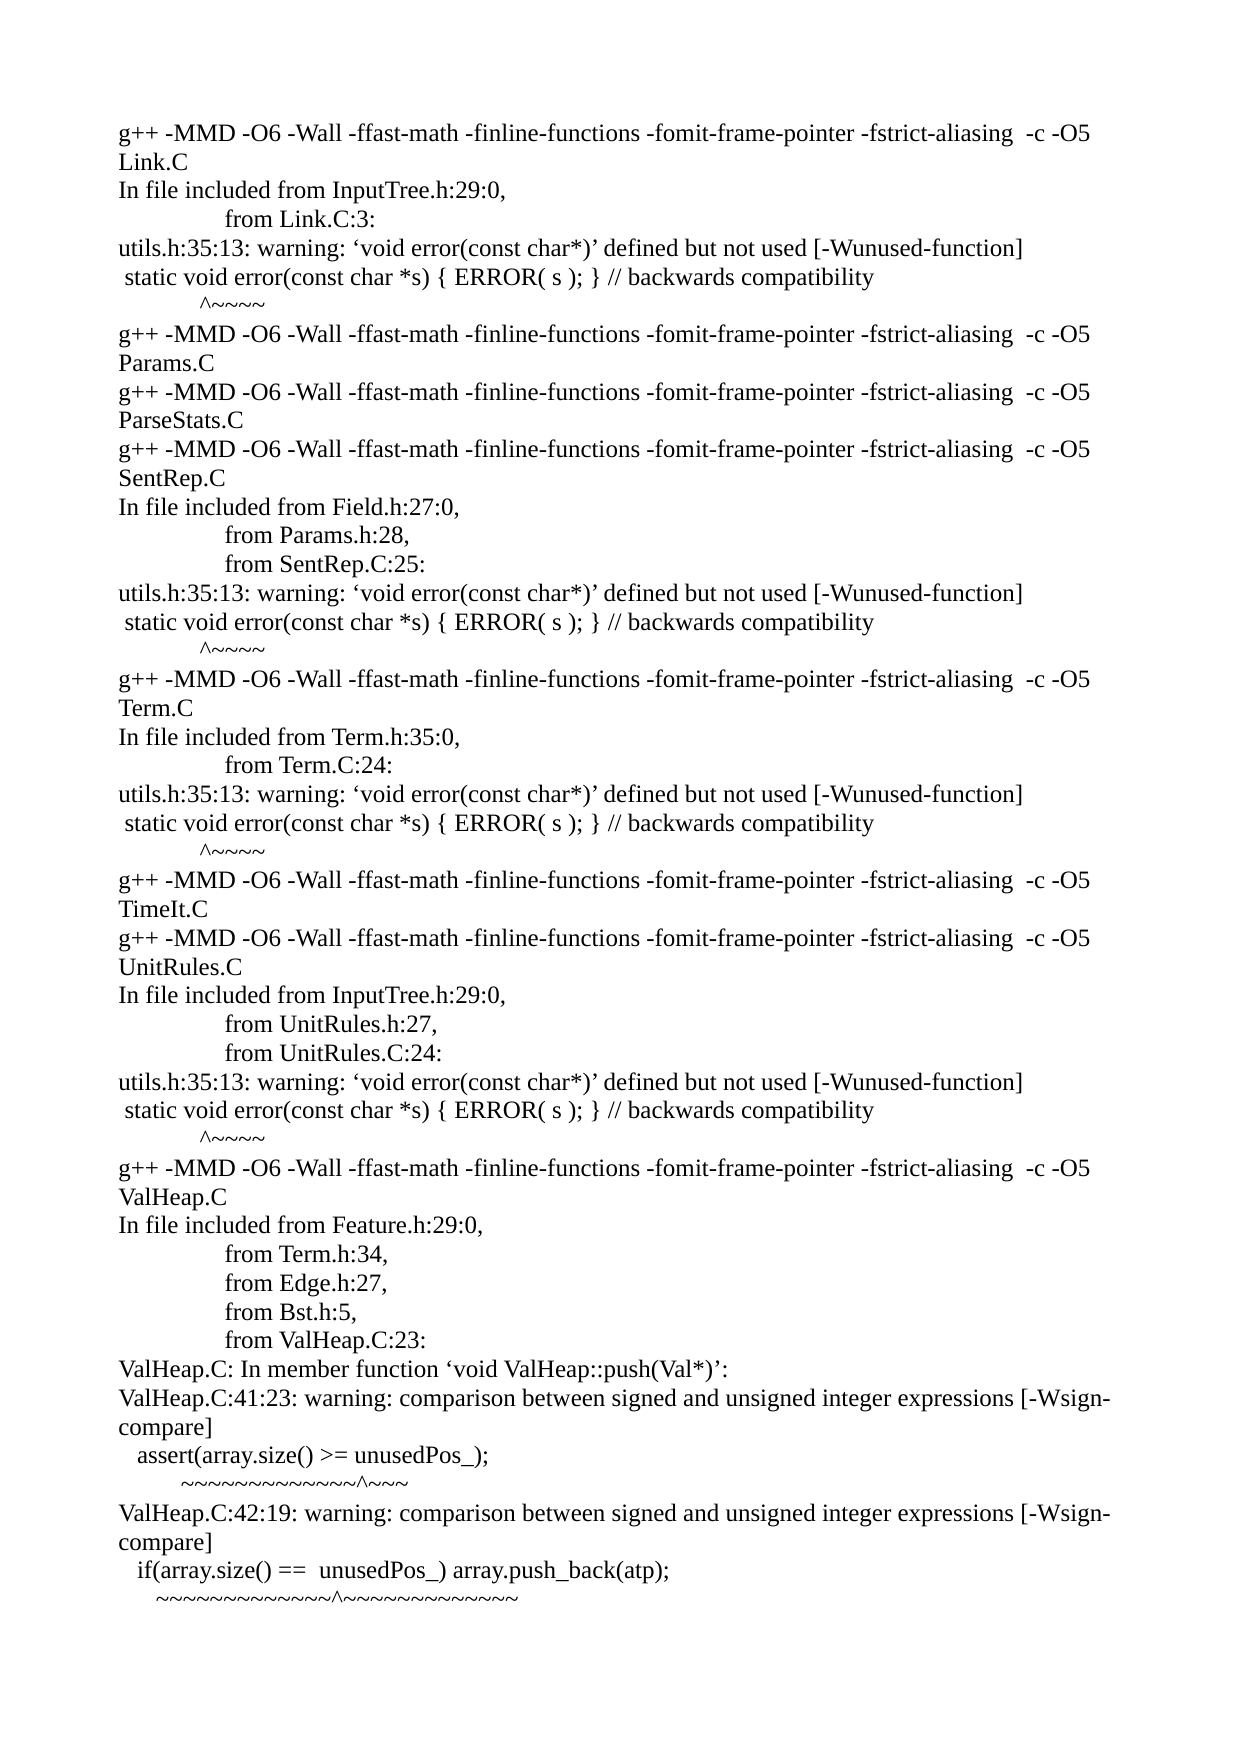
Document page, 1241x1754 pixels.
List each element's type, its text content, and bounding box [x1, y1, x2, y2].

text In file included from Term.h:35:0, [118, 722, 1122, 751]
text ^~~~~ [118, 1124, 1122, 1153]
text In file included from InputTree.h:29:0, [118, 981, 1122, 1009]
text In file included from InputTree.h:29:0, [118, 176, 1122, 204]
text In file included from Feature.h:29:0, [118, 1211, 1122, 1239]
text if(array.size() == unusedPos_) array.push_back(atp); [118, 1556, 1122, 1584]
text ~~~~~~~~~~~~~^~~~~~~~~~~~~~ [118, 1584, 1122, 1613]
text static void error(const char *s) { ERROR( s ); } // backwards compatibility [118, 808, 1122, 837]
text ^~~~~ [118, 636, 1122, 664]
text from ValHeap.C:23: [118, 1326, 1122, 1354]
text In file included from Field.h:27:0, [118, 492, 1122, 521]
text utils.h:35:13: warning: ‘void error(const char*)’ defined but not used [-Wunused-function] [118, 578, 1122, 607]
text utils.h:35:13: warning: ‘void error(const char*)’ defined but not used [-Wunused-function] [118, 233, 1122, 262]
text g++ -MMD -O6 -Wall -ffast-math -finline-functions -fomit-frame-pointer -fstrict-aliasing -c -O5 Term.C [118, 664, 1122, 722]
text from Term.h:34, [118, 1239, 1122, 1268]
text g++ -MMD -O6 -Wall -ffast-math -finline-functions -fomit-frame-pointer -fstrict-aliasing -c -O5 TimeIt.C [118, 866, 1122, 923]
text from Params.h:28, [118, 521, 1122, 549]
text g++ -MMD -O6 -Wall -ffast-math -finline-functions -fomit-frame-pointer -fstrict-aliasing -c -O5 ValHeap.C [118, 1153, 1122, 1211]
text g++ -MMD -O6 -Wall -ffast-math -finline-functions -fomit-frame-pointer -fstrict-aliasing -c -O5 Link.C [118, 118, 1122, 176]
text from UnitRules.h:27, [118, 1009, 1122, 1038]
text from UnitRules.C:24: [118, 1038, 1122, 1067]
text ~~~~~~~~~~~~~^~~~ [118, 1469, 1122, 1498]
text static void error(const char *s) { ERROR( s ); } // backwards compatibility [118, 262, 1122, 291]
text assert(array.size() >= unusedPos_); [118, 1441, 1122, 1469]
text utils.h:35:13: warning: ‘void error(const char*)’ defined but not used [-Wunused-function] [118, 779, 1122, 808]
text from SentRep.C:25: [118, 549, 1122, 578]
text g++ -MMD -O6 -Wall -ffast-math -finline-functions -fomit-frame-pointer -fstrict-aliasing -c -O5 ParseStats.C [118, 377, 1122, 434]
text from Edge.h:27, [118, 1268, 1122, 1297]
text ^~~~~ [118, 837, 1122, 866]
text ^~~~~ [118, 291, 1122, 319]
text ValHeap.C:41:23: warning: comparison between signed and unsigned integer expressions [-Wsign-compare] [118, 1383, 1122, 1441]
text from Term.C:24: [118, 751, 1122, 779]
text utils.h:35:13: warning: ‘void error(const char*)’ defined but not used [-Wunused-function] [118, 1067, 1122, 1096]
text g++ -MMD -O6 -Wall -ffast-math -finline-functions -fomit-frame-pointer -fstrict-aliasing -c -O5 SentRep.C [118, 434, 1122, 492]
text from Link.C:3: [118, 204, 1122, 233]
text ValHeap.C:42:19: warning: comparison between signed and unsigned integer expressions [-Wsign-compare] [118, 1498, 1122, 1556]
text g++ -MMD -O6 -Wall -ffast-math -finline-functions -fomit-frame-pointer -fstrict-aliasing -c -O5 UnitRules.C [118, 923, 1122, 981]
text ValHeap.C: In member function ‘void ValHeap::push(Val*)’: [118, 1354, 1122, 1383]
text from Bst.h:5, [118, 1297, 1122, 1326]
text static void error(const char *s) { ERROR( s ); } // backwards compatibility [118, 1096, 1122, 1124]
text g++ -MMD -O6 -Wall -ffast-math -finline-functions -fomit-frame-pointer -fstrict-aliasing -c -O5 Params.C [118, 319, 1122, 377]
text static void error(const char *s) { ERROR( s ); } // backwards compatibility [118, 607, 1122, 636]
